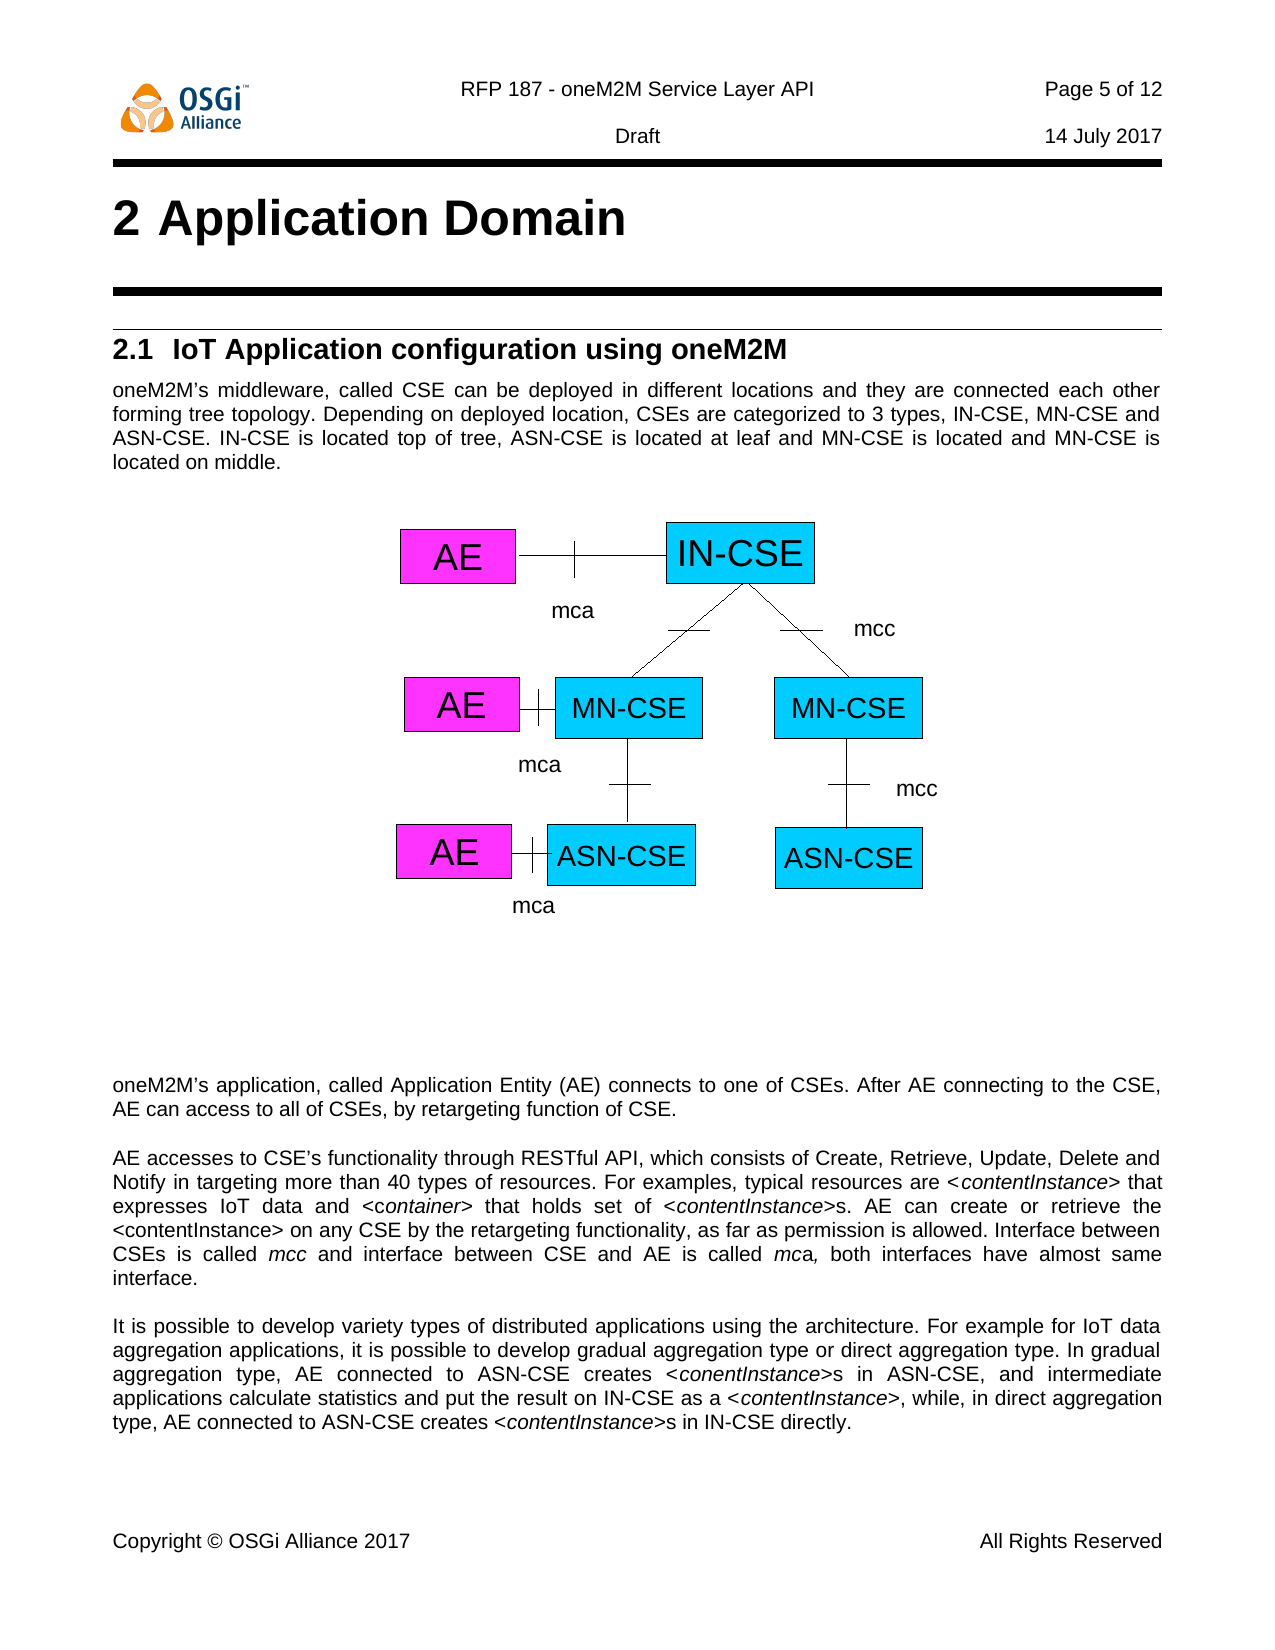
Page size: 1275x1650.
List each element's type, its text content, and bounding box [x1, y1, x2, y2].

text AE accesses to CSE’s functionality through RESTful API, which consists of Create, Retrieve, Update, Delete and Notify in targeting more than 40 types of resources. For examples, typical resources are <contentInstance> that expresses IoT data and <container> that holds set of <contentInstance>s. AE can create or retrieve the <contentInstance> on any CSE by the retargeting functionality, as far as permission is allowed. Interface between CSEs is called mcc and interface between CSE and AE is called mca, both interfaces have almost same interface. [112, 1146, 1162, 1289]
picture [113, 76, 257, 140]
subtitle Application Domain [112, 160, 1162, 296]
subtitle IoT Application configuration using oneM2M [112, 330, 1162, 366]
text It is possible to develop variety types of distributed applications using the architecture. For example for IoT data aggregation applications, it is possible to develop gradual aggregation type or direct aggregation type. In gradual aggregation type, AE connected to ASN-CSE creates <conentInstance>s in ASN-CSE, and intermediate applications calculate statistics and put the result on IN-CSE as a <contentInstance>, while, in direct aggregation type, AE connected to ASN-CSE creates <contentInstance>s in IN-CSE directly. [112, 1314, 1162, 1434]
text oneM2M’s middleware, called CSE can be deployed in different locations and they are connected each other forming tree topology. Depending on deployed location, CSEs are categorized to 3 types, IN-CSE, MN-CSE and ASN-CSE. IN-CSE is located top of tree, ASN-CSE is located at leaf and MN-CSE is located and MN-CSE is located on middle. [112, 378, 1162, 474]
text oneM2M’s application, called Application Entity (AE) connects to one of CSEs. After AE connecting to the CSE, AE can access to all of CSEs, by retargeting function of CSE. [112, 1073, 1162, 1121]
